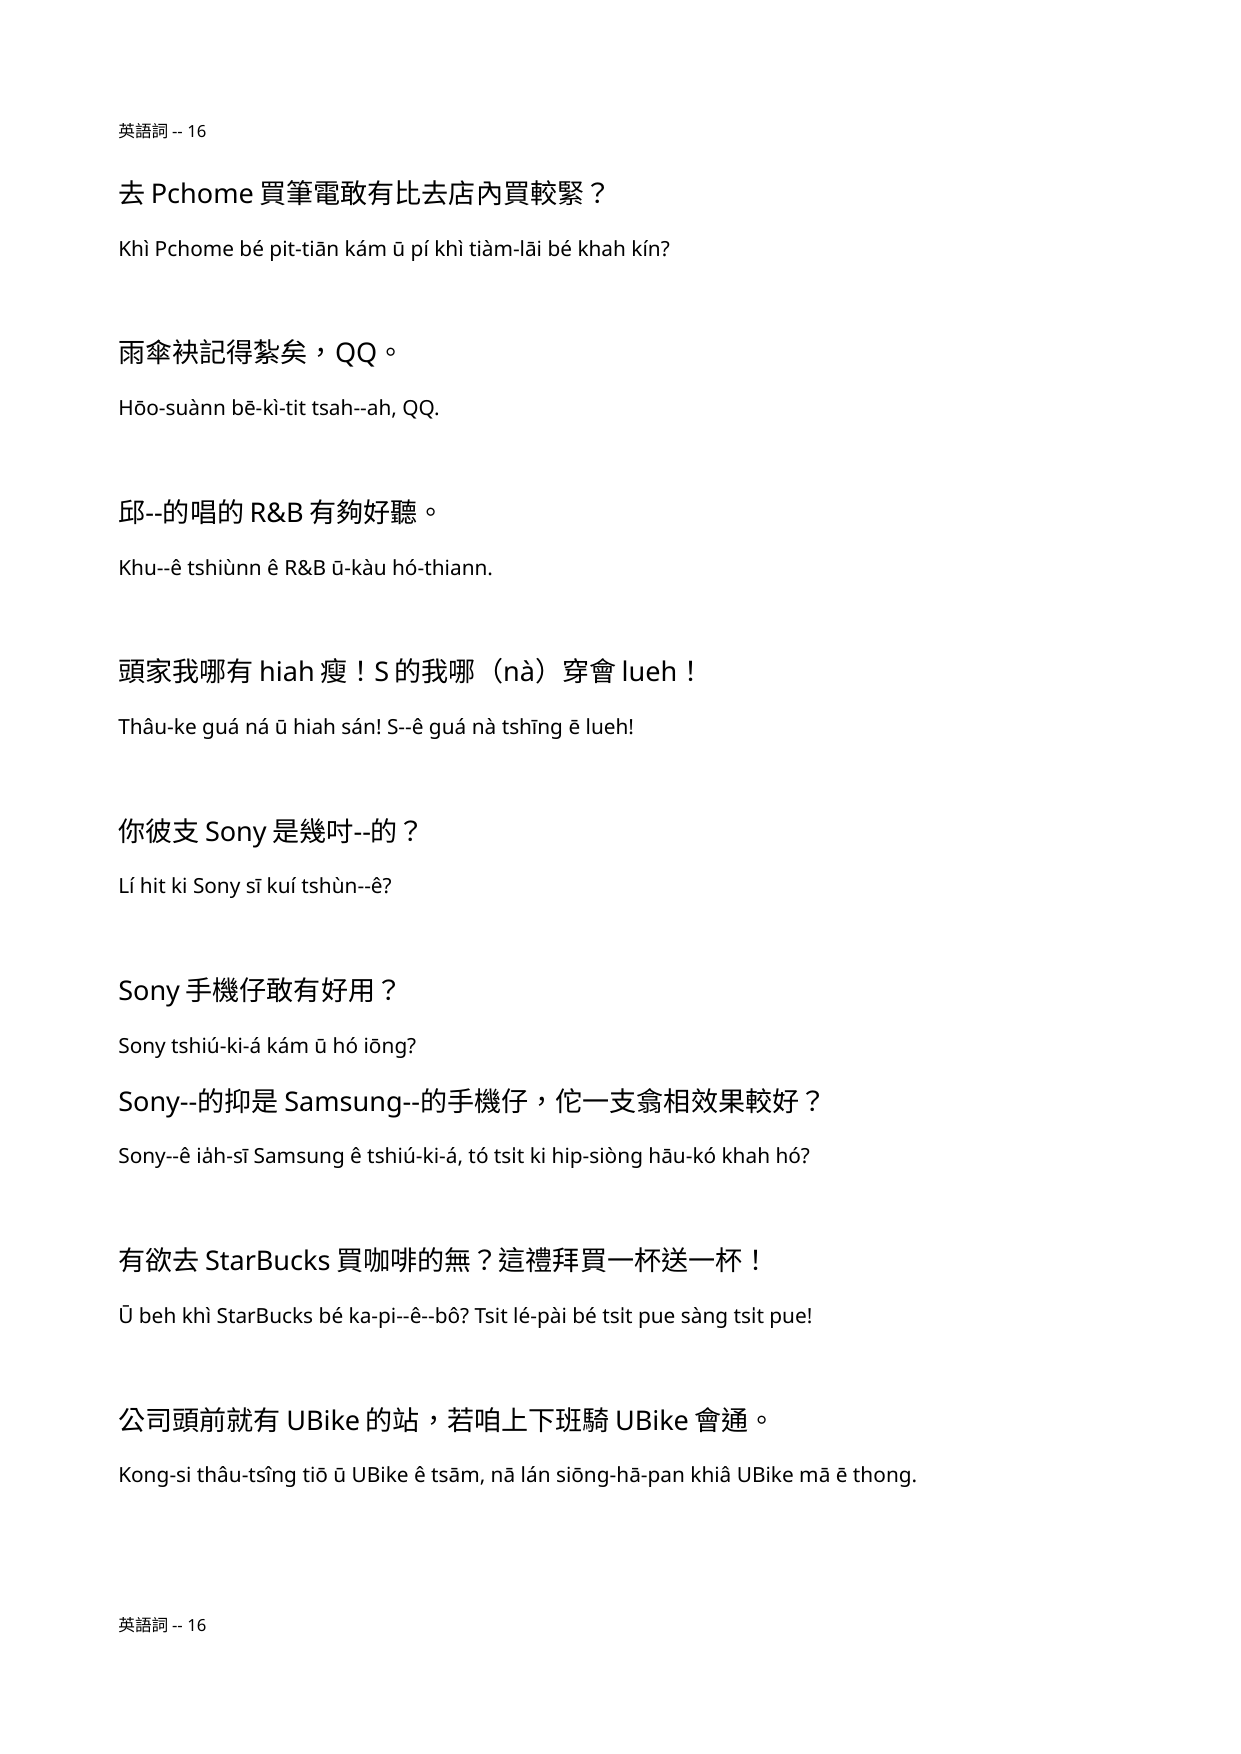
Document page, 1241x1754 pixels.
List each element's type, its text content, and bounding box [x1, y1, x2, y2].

text Sony--ê ia̍h-sī Samsung ê tshiú-ki-á, tó tsi̍t ki hip-siòng hāu-kó khah hó? [118, 1141, 1122, 1170]
text Thâu-ke guá ná ū hiah sán! S--ê guá nà tshīng ē lueh! [118, 712, 1122, 741]
text 你彼支Sony是幾吋--的？ [118, 810, 1122, 849]
text Khì Pchome bé pit-tiān kám ū pí khì tiàm-lāi bé khah kín? [118, 234, 1122, 262]
text 邱--的唱的R&B有夠好聽。 [118, 491, 1122, 530]
text Khu--ê tshiùnn ê R&B ū-kàu hó-thiann. [118, 553, 1122, 581]
text 雨傘袂記得紮矣，QQ。 [118, 331, 1122, 371]
text 公司頭前就有UBike的站，若咱上下班騎UBike會通。 [118, 1399, 1122, 1438]
text Ū beh khì StarBucks bé ka-pi--ê--bô? Tsit lé-pài bé tsi̍t pue sàng tsi̍t pue! [118, 1301, 1122, 1329]
text 去Pchome買筆電敢有比去店內買較緊？ [118, 172, 1122, 211]
text Sony手機仔敢有好用？ [118, 969, 1122, 1009]
text Lí hit ki Sony sī kuí tshùn--ê? [118, 872, 1122, 900]
text Sony--的抑是Samsung--的手機仔，佗一支翕相效果較好？ [118, 1080, 1122, 1119]
text 有欲去StarBucks買咖啡的無？這禮拜買一杯送一杯！ [118, 1239, 1122, 1278]
text Sony tshiú-ki-á kám ū hó iōng? [118, 1031, 1122, 1059]
text 頭家我哪有hiah瘦！S的我哪（nà）穿會lueh！ [118, 650, 1122, 690]
text Hōo-suànn bē-kì-tit tsah--ah, QQ. [118, 393, 1122, 422]
text Kong-si thâu-tsîng tiō ū UBike ê tsām, nā lán siōng-hā-pan khiâ UBike mā ē thong. [118, 1460, 1122, 1489]
